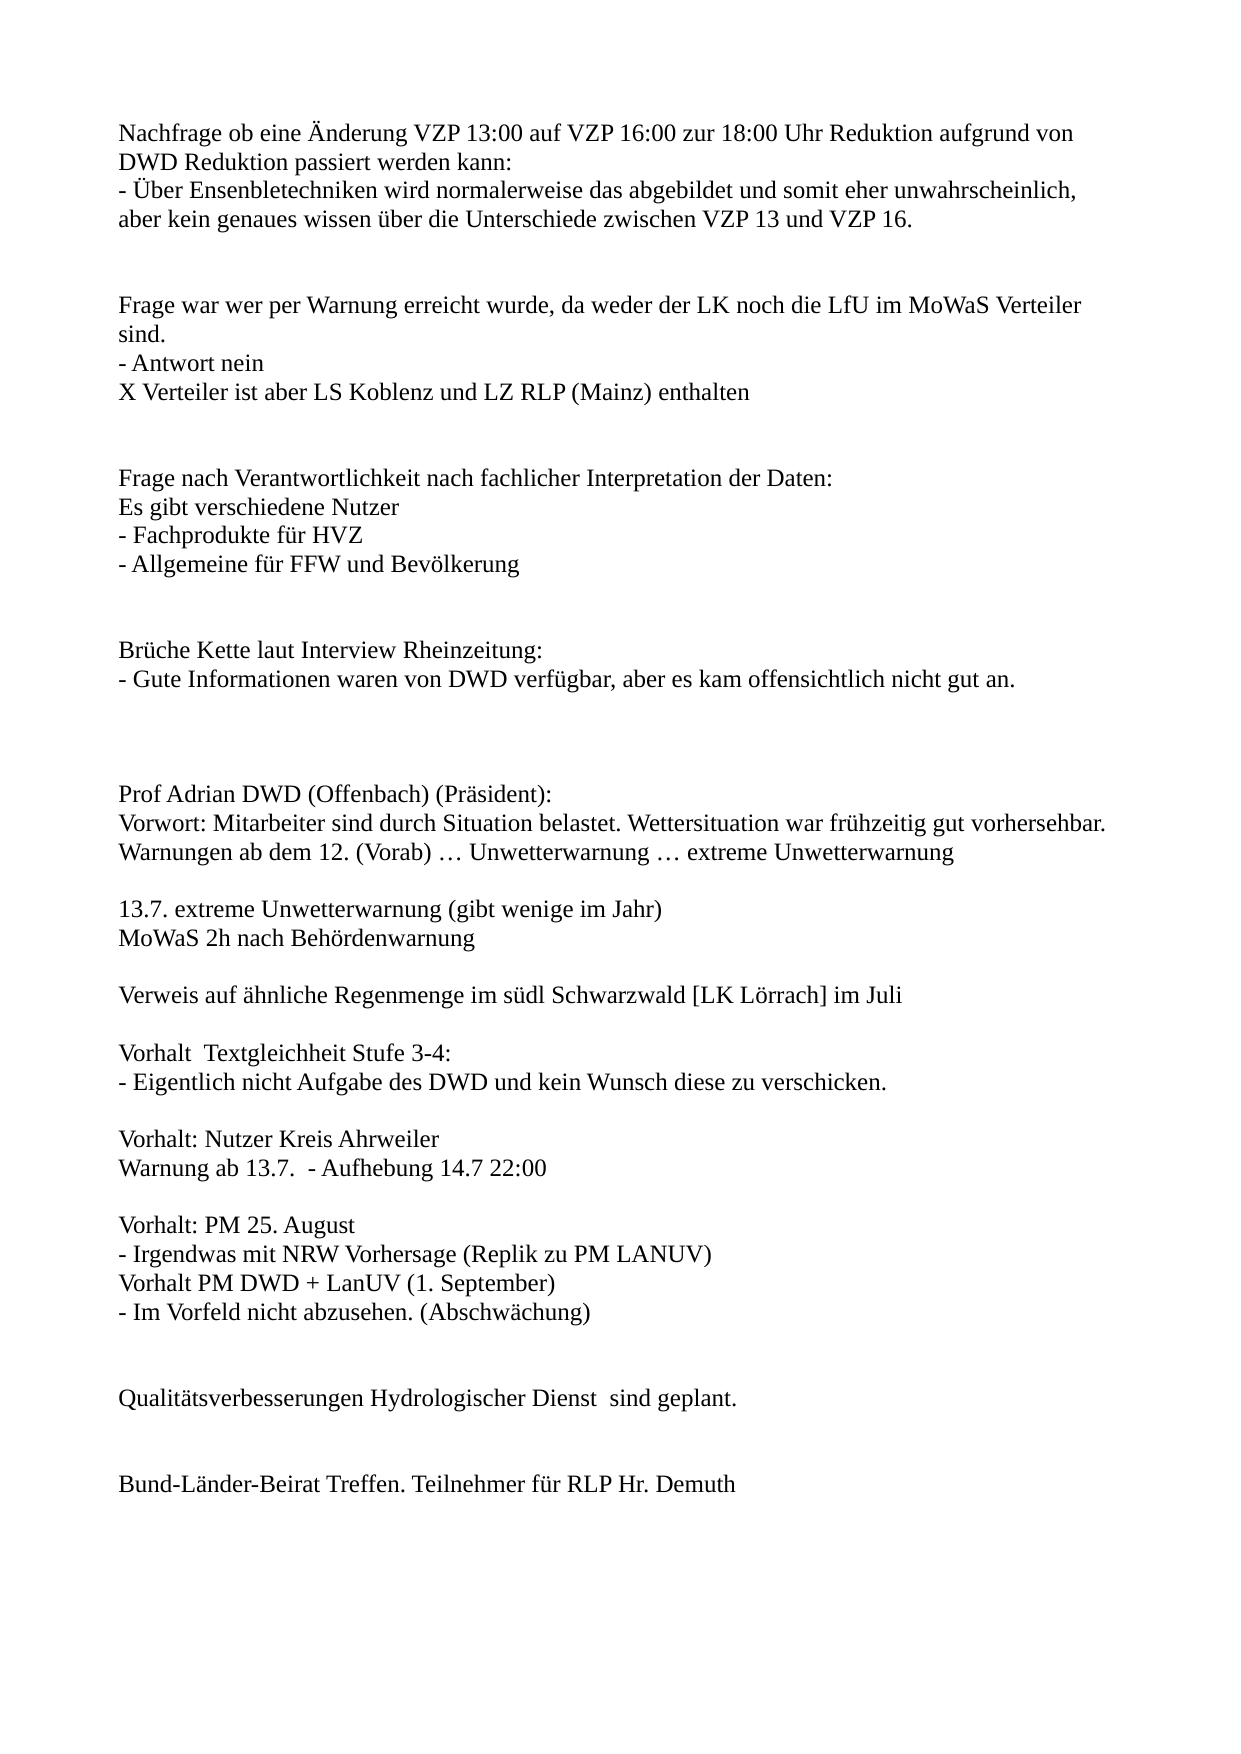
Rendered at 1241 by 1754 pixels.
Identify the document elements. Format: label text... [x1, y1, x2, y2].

text Vorhalt: Nutzer Kreis Ahrweiler [118, 1124, 1122, 1153]
text X Verteiler ist aber LS Koblenz und LZ RLP (Mainz) enthalten [118, 377, 1122, 406]
text - Im Vorfeld nicht abzusehen. (Abschwächung) [118, 1297, 1122, 1326]
text - Gute Informationen waren von DWD verfügbar, aber es kam offensichtlich nicht gut an. [118, 664, 1122, 693]
text - Irgendwas mit NRW Vorhersage (Replik zu PM LANUV) [118, 1239, 1122, 1268]
text - Allgemeine für FFW und Bevölkerung [118, 549, 1122, 578]
text Frage war wer per Warnung erreicht wurde, da weder der LK noch die LfU im MoWaS Verteiler sind. [118, 291, 1122, 348]
text - Über Ensenbletechniken wird normalerweise das abgebildet und somit eher unwahrscheinlich, aber kein genaues wissen über die Unterschiede zwischen VZP 13 und VZP 16. [118, 176, 1122, 233]
text Nachfrage ob eine Änderung VZP 13:00 auf VZP 16:00 zur 18:00 Uhr Reduktion aufgrund von DWD Reduktion passiert werden kann: [118, 118, 1122, 176]
text Vorwort: Mitarbeiter sind durch Situation belastet. Wettersituation war frühzeitig gut vorhersehbar. Warnungen ab dem 12. (Vorab) … Unwetterwarnung … extreme Unwetterwarnung [118, 808, 1122, 866]
text Qualitätsverbesserungen Hydrologischer Dienst sind geplant. [118, 1383, 1122, 1412]
text - Eigentlich nicht Aufgabe des DWD und kein Wunsch diese zu verschicken. [118, 1067, 1122, 1096]
text - Antwort nein [118, 348, 1122, 377]
text Es gibt verschiedene Nutzer [118, 492, 1122, 521]
text Warnung ab 13.7. - Aufhebung 14.7 22:00 [118, 1153, 1122, 1182]
text Vorhalt: PM 25. August [118, 1211, 1122, 1239]
text Vorhalt PM DWD + LanUV (1. September) [118, 1268, 1122, 1297]
text Brüche Kette laut Interview Rheinzeitung: [118, 636, 1122, 664]
text - Fachprodukte für HVZ [118, 521, 1122, 549]
text 13.7. extreme Unwetterwarnung (gibt wenige im Jahr) [118, 894, 1122, 923]
text Bund-Länder-Beirat Treffen. Teilnehmer für RLP Hr. Demuth [118, 1469, 1122, 1498]
text Verweis auf ähnliche Regenmenge im südl Schwarzwald [LK Lörrach] im Juli [118, 981, 1122, 1009]
text Frage nach Verantwortlichkeit nach fachlicher Interpretation der Daten: [118, 463, 1122, 492]
text MoWaS 2h nach Behördenwarnung [118, 923, 1122, 952]
text Vorhalt Textgleichheit Stufe 3-4: [118, 1038, 1122, 1067]
text Prof Adrian DWD (Offenbach) (Präsident): [118, 779, 1122, 808]
